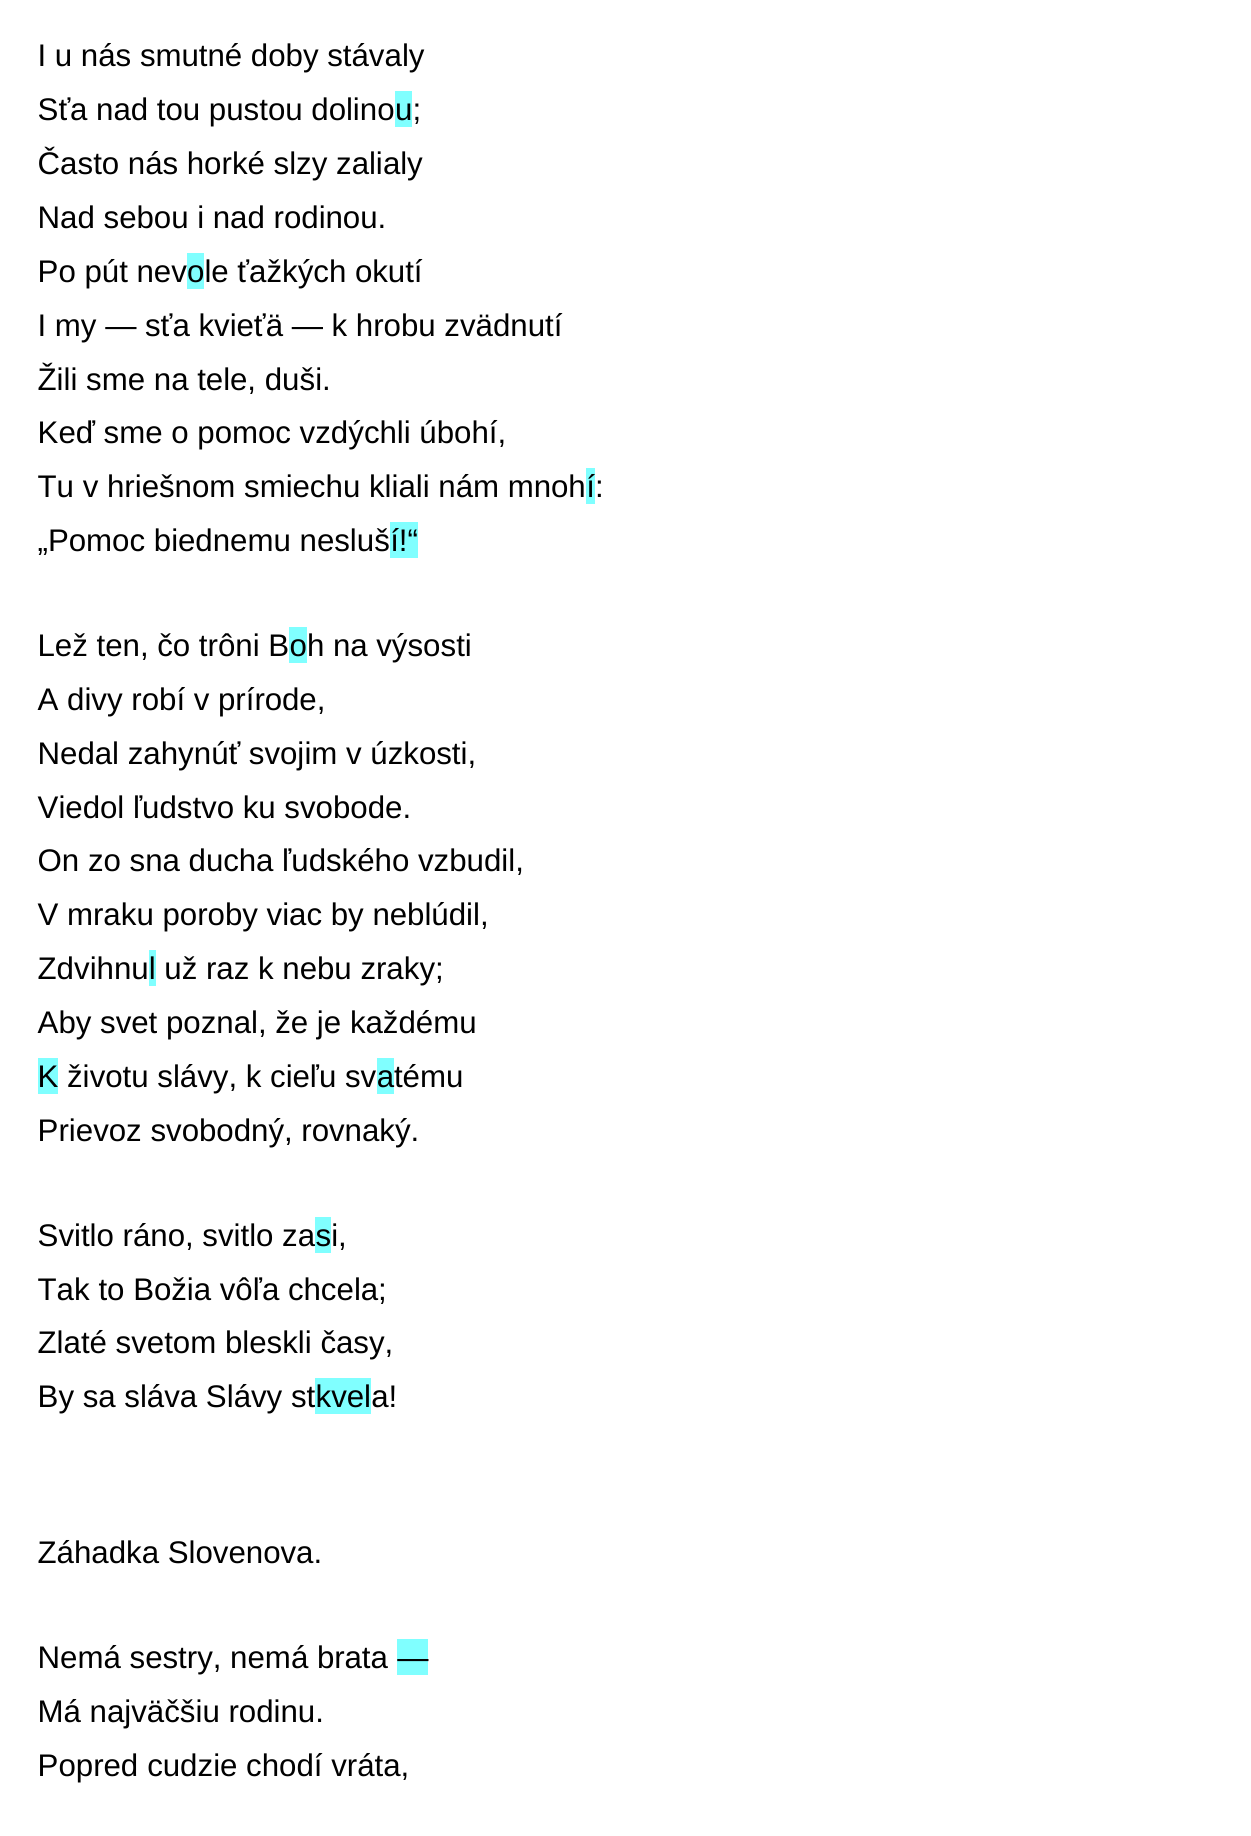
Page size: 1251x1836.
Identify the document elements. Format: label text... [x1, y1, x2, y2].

text On zo sna ducha ľudského vzbudil, [37, 842, 1130, 878]
text Žili sme na tele, duši. [37, 361, 1130, 397]
text Má najväčšiu rodinu. [37, 1693, 1130, 1729]
text Často nás horké slzy zalialy [37, 145, 1130, 181]
text Sťa nad tou pustou dolinou; [37, 91, 1130, 127]
text I my — sťa kvieťä — k hrobu zvädnutí [37, 307, 1130, 343]
text Lež ten, čo trôni Boh na výsosti [37, 627, 1130, 663]
text Nedal zahynúť svojim v úzkosti, [37, 735, 1130, 771]
text Viedol ľudstvo ku svobode. [37, 789, 1130, 824]
text Nemá sestry, nemá brata — [37, 1639, 1130, 1675]
text Prievoz svobodný, rovnaký. [37, 1112, 1130, 1148]
text Svitlo ráno, svitlo zasi, [37, 1217, 1130, 1253]
text Aby svet poznal, že je každému [37, 1004, 1130, 1040]
text By sa sláva Slávy stkvela! [37, 1378, 1130, 1414]
text Zlaté svetom bleskli časy, [37, 1324, 1130, 1360]
text Tu v hriešnom smiechu kliali nám mnohí: [37, 468, 1130, 504]
text Keď sme o pomoc vzdýchli úbohí, [37, 414, 1130, 450]
text Nad sebou i nad rodinou. [37, 199, 1130, 235]
text Zdvihnul už raz k nebu zraky; [37, 950, 1130, 986]
text Záhadka Slovenova. [37, 1534, 1130, 1570]
text I u nás smutné doby stávaly [37, 37, 1130, 73]
text V mraku poroby viac by neblúdil, [37, 896, 1130, 932]
text Tak to Božia vôľa chcela; [37, 1271, 1130, 1306]
text A divy robí v prírode, [37, 681, 1130, 717]
text K životu slávy, k cieľu svatému [37, 1058, 1130, 1094]
text Po pút nevole ťažkých okutí [37, 253, 1130, 289]
text „Pomoc biednemu nesluší!“ [37, 522, 1130, 558]
text Popred cudzie chodí vráta, [37, 1747, 1130, 1783]
